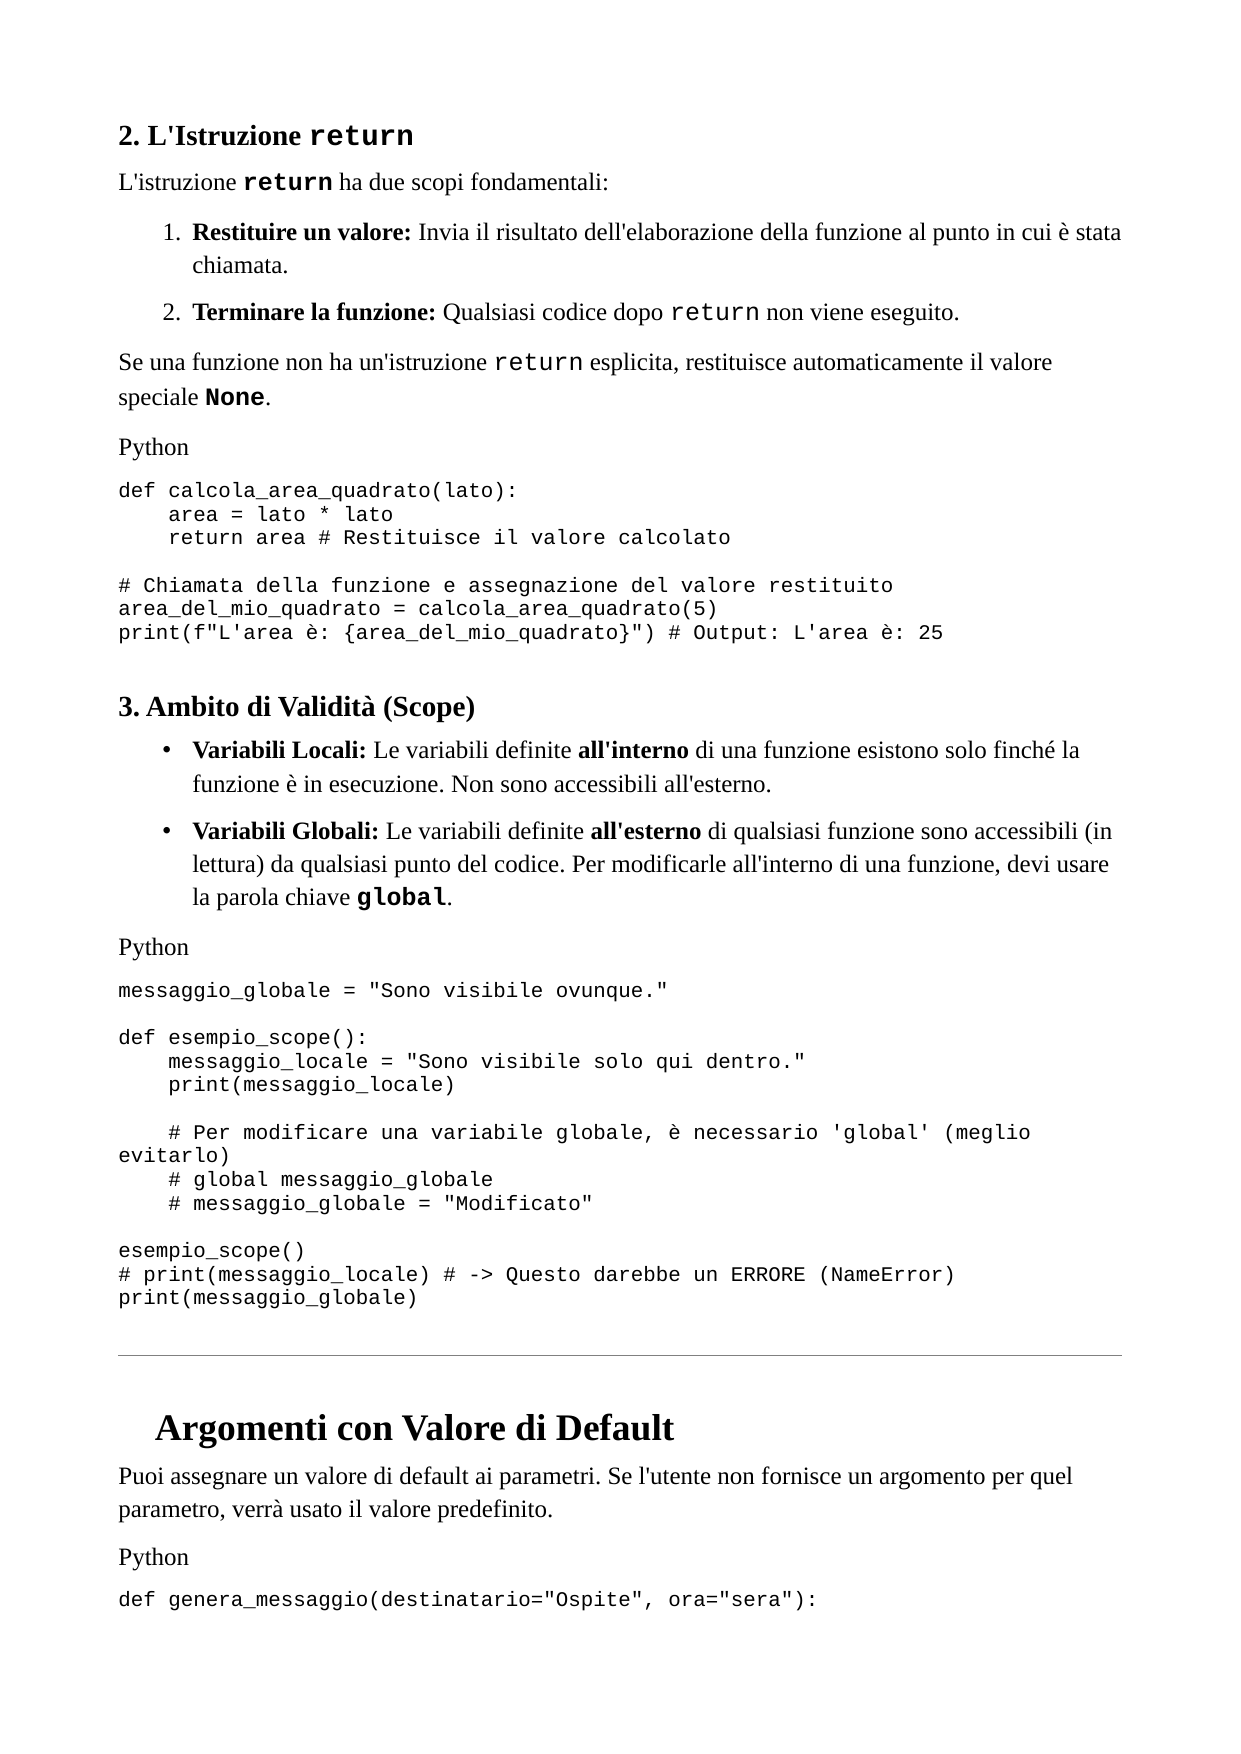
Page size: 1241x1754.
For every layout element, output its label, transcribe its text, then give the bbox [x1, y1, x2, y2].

text # Per modificare una variabile globale, è necessario 'global' (meglio evitarlo) [118, 1122, 1122, 1169]
subtitle 2. L'Istruzione return [118, 118, 1122, 154]
text messaggio_locale = "Sono visibile solo qui dentro." [118, 1051, 1122, 1074]
text # messaggio_globale = "Modificato" [118, 1193, 1122, 1216]
text def genera_messaggio(destinatario="Ospite", ora="sera"): [118, 1589, 1122, 1613]
text print(messaggio_locale) [118, 1074, 1122, 1098]
text Python [118, 932, 1122, 961]
subtitle 🎯 Argomenti con Valore di Default [118, 1406, 1122, 1449]
list Terminare la funzione: Qualsiasi codice dopo return non viene eseguito. [162, 297, 1122, 328]
subtitle 3. Ambito di Validità (Scope) [118, 689, 1122, 723]
text messaggio_globale = "Sono visibile ovunque." [118, 980, 1122, 1003]
text print(f"L'area è: {area_del_mio_quadrato}") # Output: L'area è: 25 [118, 622, 1122, 646]
text Python [118, 1542, 1122, 1571]
text L'istruzione return ha due scopi fondamentali: [118, 167, 1122, 197]
text def esempio_scope(): [118, 1027, 1122, 1051]
text print(messaggio_globale) [118, 1287, 1122, 1311]
text Puoi assegnare un valore di default ai parametri. Se l'utente non fornisce un argomento per quel parametro, verrà usato il valore predefinito. [118, 1461, 1122, 1523]
list Variabili Globali: Le variabili definite all'esterno di qualsiasi funzione sono accessibili (in lettura) da qualsiasi punto del codice. Per modificarle all'interno di una funzione, devi usare la parola chiave global. [162, 816, 1122, 913]
text def calcola_area_quadrato(lato): [118, 480, 1122, 504]
text # global messaggio_globale [118, 1169, 1122, 1193]
text # Chiamata della funzione e assegnazione del valore restituito [118, 574, 1122, 598]
text Python [118, 432, 1122, 461]
list Restituire un valore: Invia il risultato dell'elaborazione della funzione al punto in cui è stata chiamata. [162, 217, 1122, 278]
text area_del_mio_quadrato = calcola_area_quadrato(5) [118, 598, 1122, 622]
text Se una funzione non ha un'istruzione return esplicita, restituisce automaticamente il valore speciale None. [118, 347, 1122, 413]
text return area # Restituisce il valore calcolato [118, 527, 1122, 551]
text area = lato * lato [118, 504, 1122, 527]
text # print(messaggio_locale) # -> Questo darebbe un ERRORE (NameError) [118, 1264, 1122, 1287]
list Variabili Locali: Le variabili definite all'interno di una funzione esistono solo finché la funzione è in esecuzione. Non sono accessibili all'esterno. [162, 736, 1122, 797]
text esempio_scope() [118, 1240, 1122, 1264]
